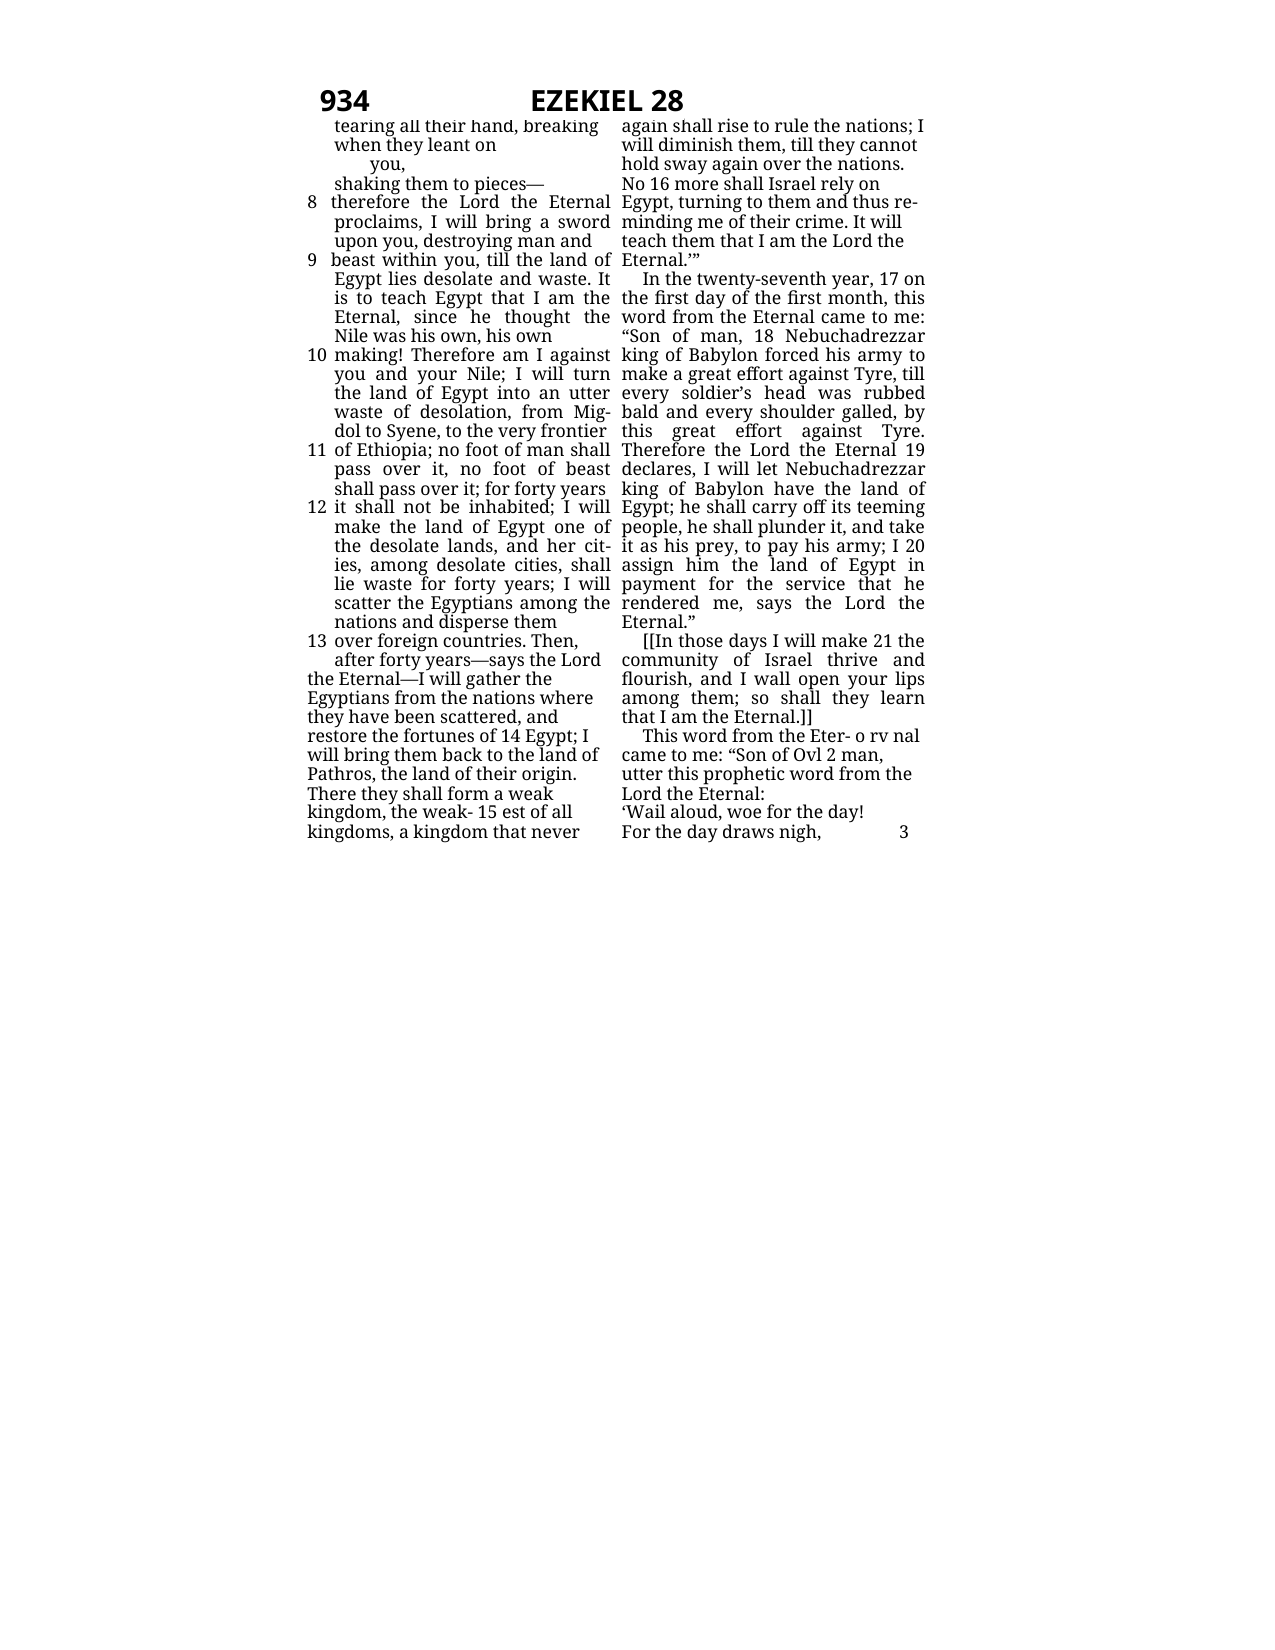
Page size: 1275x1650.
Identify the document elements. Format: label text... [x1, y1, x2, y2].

text In the twenty-seventh year, 17 on the first day of the first month, this word from the Eter­nal came to me: “Son of man, 18 Nebuchadrezzar king of Baby­lon forced his army to make a great effort against Tyre, till every soldier’s head was rubbed bald and every shoulder galled, by this great effort against Tyre. Therefore the Lord the Eternal 19 declares, I will let Nebuchad­rezzar king of Babylon have the land of Egypt; he shall carry off its teeming people, he shall plunder it, and take it as his prey, to pay his army; I 20 assign him the land of Egypt in payment for the service that he rendered me, says the Lord the Eternal.” [621, 270, 925, 632]
list tearing all their hand, breaking when they leant on [307, 117, 611, 156]
text This word from the Eter- o rv nal came to me: “Son of Ovl 2 man, utter this prophetic word from the Lord the Eternal: [621, 727, 925, 804]
list of Ethiopia; no foot of man shall pass over it, no foot of beast shall pass over it; for forty years [307, 442, 611, 499]
text the Eternal—I will gather the Egyptians from the nations where they have been scattered, and restore the fortunes of 14 Egypt; I will bring them back to the land of Pathros, the land of their origin. There they shall form a weak kingdom, the weak- 15 est of all kingdoms, a kingdom that never [307, 670, 611, 842]
text ‘Wail aloud, woe for the day! [621, 804, 925, 823]
text shaking them to pieces— [334, 175, 611, 194]
text For the day draws nigh, 3 [621, 823, 925, 842]
list it shall not be inhabited; I will make the land of Egypt one of the desolate lands, and her cit­ies, among desolate cities, shall lie waste for forty years; I will scatter the Egyptians among the nations and disperse them [307, 499, 611, 632]
text you, [369, 156, 611, 175]
text again shall rise to rule the nations; I will diminish them, till they cannot hold sway again over the nations. No 16 more shall Israel rely on Egypt, turning to them and thus re­minding me of their crime. It will teach them that I am the Lord the Eternal.’” [621, 117, 925, 270]
list beast within you, till the land of Egypt lies desolate and waste. It is to teach Egypt that I am the Eternal, since he thought the Nile was his own, his own [307, 251, 611, 346]
list therefore the Lord the Eternal proclaims, I will bring a sword upon you, destroying man and [307, 194, 611, 251]
list making! Therefore am I against you and your Nile; I will turn the land of Egypt into an utter waste of desolation, from Mig- dol to Syene, to the very frontier [307, 346, 611, 442]
list over foreign countries. Then, after forty years—says the Lord [307, 632, 611, 670]
text [[In those days I will make 21 the community of Israel thrive and flourish, and I wall open your lips among them; so shall they learn that I am the Eter­nal.]] [621, 632, 925, 727]
